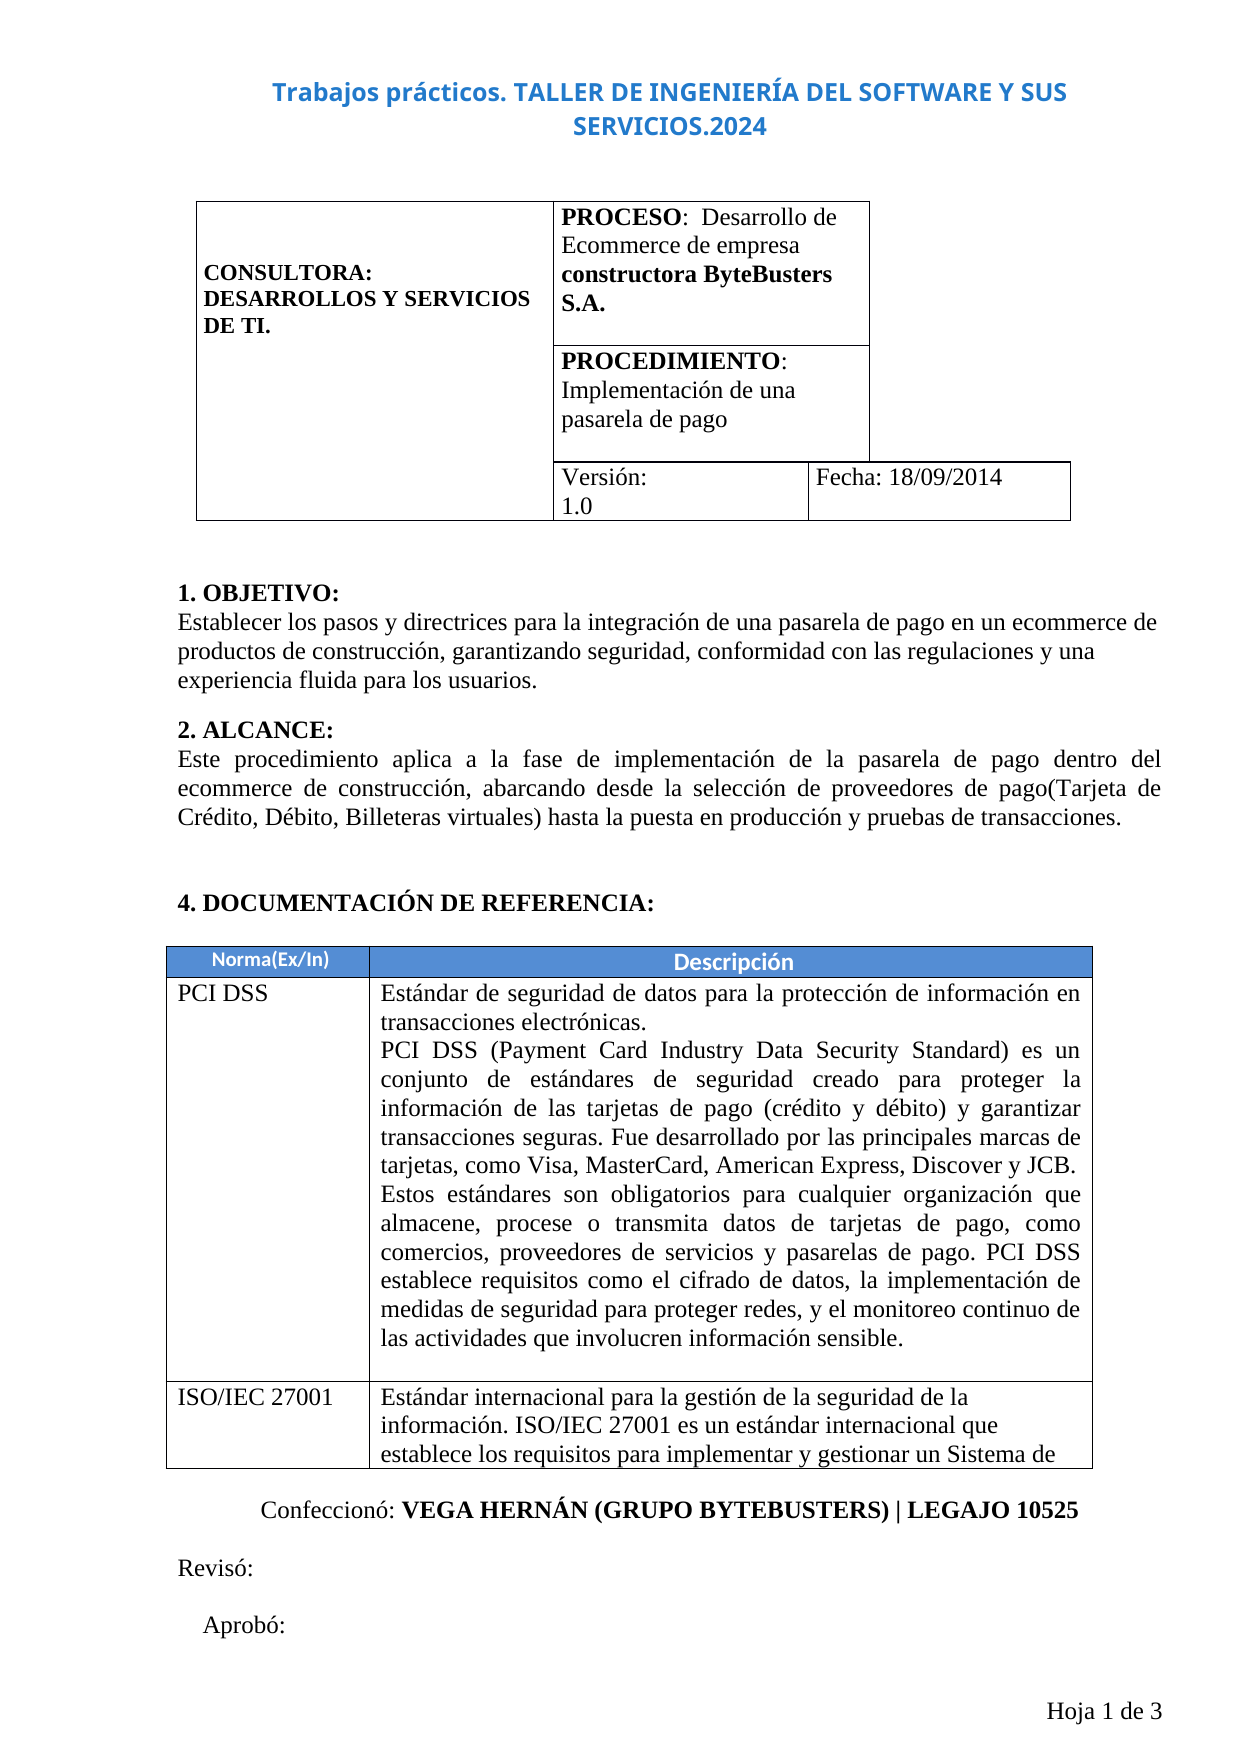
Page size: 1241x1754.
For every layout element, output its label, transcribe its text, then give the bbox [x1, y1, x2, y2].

table_cell Estándar internacional para la gestión de la seguridad de la información. ISO/IEC 27001 es un estándar internacional que establece los requisitos para implementar y gestionar un Sistema de [370, 1382, 1092, 1468]
text Este procedimiento aplica a la fase de implementación de la pasarela de pago dentro del ecommerce de construcción, abarcando desde la selección de proveedores de pago(Tarjeta de Crédito, Débito, Billeteras virtuales) hasta la puesta en producción y pruebas de transacciones. [177, 744, 1162, 831]
text 2. ALCANCE: [177, 716, 1162, 744]
table_cell PROCEDIMIENTO: Implementación de una pasarela de pago [554, 346, 869, 461]
table_header Norma(Ex/In) [167, 947, 369, 977]
table_cell Versión: 1.0 [554, 463, 808, 520]
table_header Descripción [370, 947, 1092, 977]
table_cell Fecha: 18/09/2014 [809, 463, 1070, 520]
table_header PROCESO: Desarrollo de Ecommerce de empresa constructora ByteBusters S.A. [554, 202, 869, 345]
table_cell PCI DSS [167, 978, 369, 1381]
text 4. DOCUMENTACIÓN DE REFERENCIA: [177, 888, 1162, 917]
table_cell ISO/IEC 27001 [167, 1382, 369, 1468]
table_header CONSULTORA: DESARROLLOS Y SERVICIOS DE TI. [197, 202, 553, 520]
table_cell Estándar de seguridad de datos para la protección de información en transacciones electrónicas. PCI DSS (Payment Card Industry Data Security Standard) es un conjunto de estándares de seguridad creado para proteger la información de las tarjetas de pago (crédito y débito) y garantizar transacciones seguras. Fue desarrollado por las principales marcas de tarjetas, como Visa, MasterCard, American Express, Discover y JCB. Estos estándares son obligatorios para cualquier organización que almacene, procese o transmita datos de tarjetas de pago, como comercios, proveedores de servicios y pasarelas de pago. PCI DSS establece requisitos como el cifrado de datos, la implementación de medidas de seguridad para proteger redes, y el monitoreo continuo de las actividades que involucren información sensible. [370, 978, 1092, 1381]
text Establecer los pasos y directrices para la integración de una pasarela de pago en un ecommerce de productos de construcción, garantizando seguridad, conformidad con las regulaciones y una experiencia fluida para los usuarios. [177, 607, 1162, 693]
text 1. OBJETIVO: [177, 578, 1162, 607]
